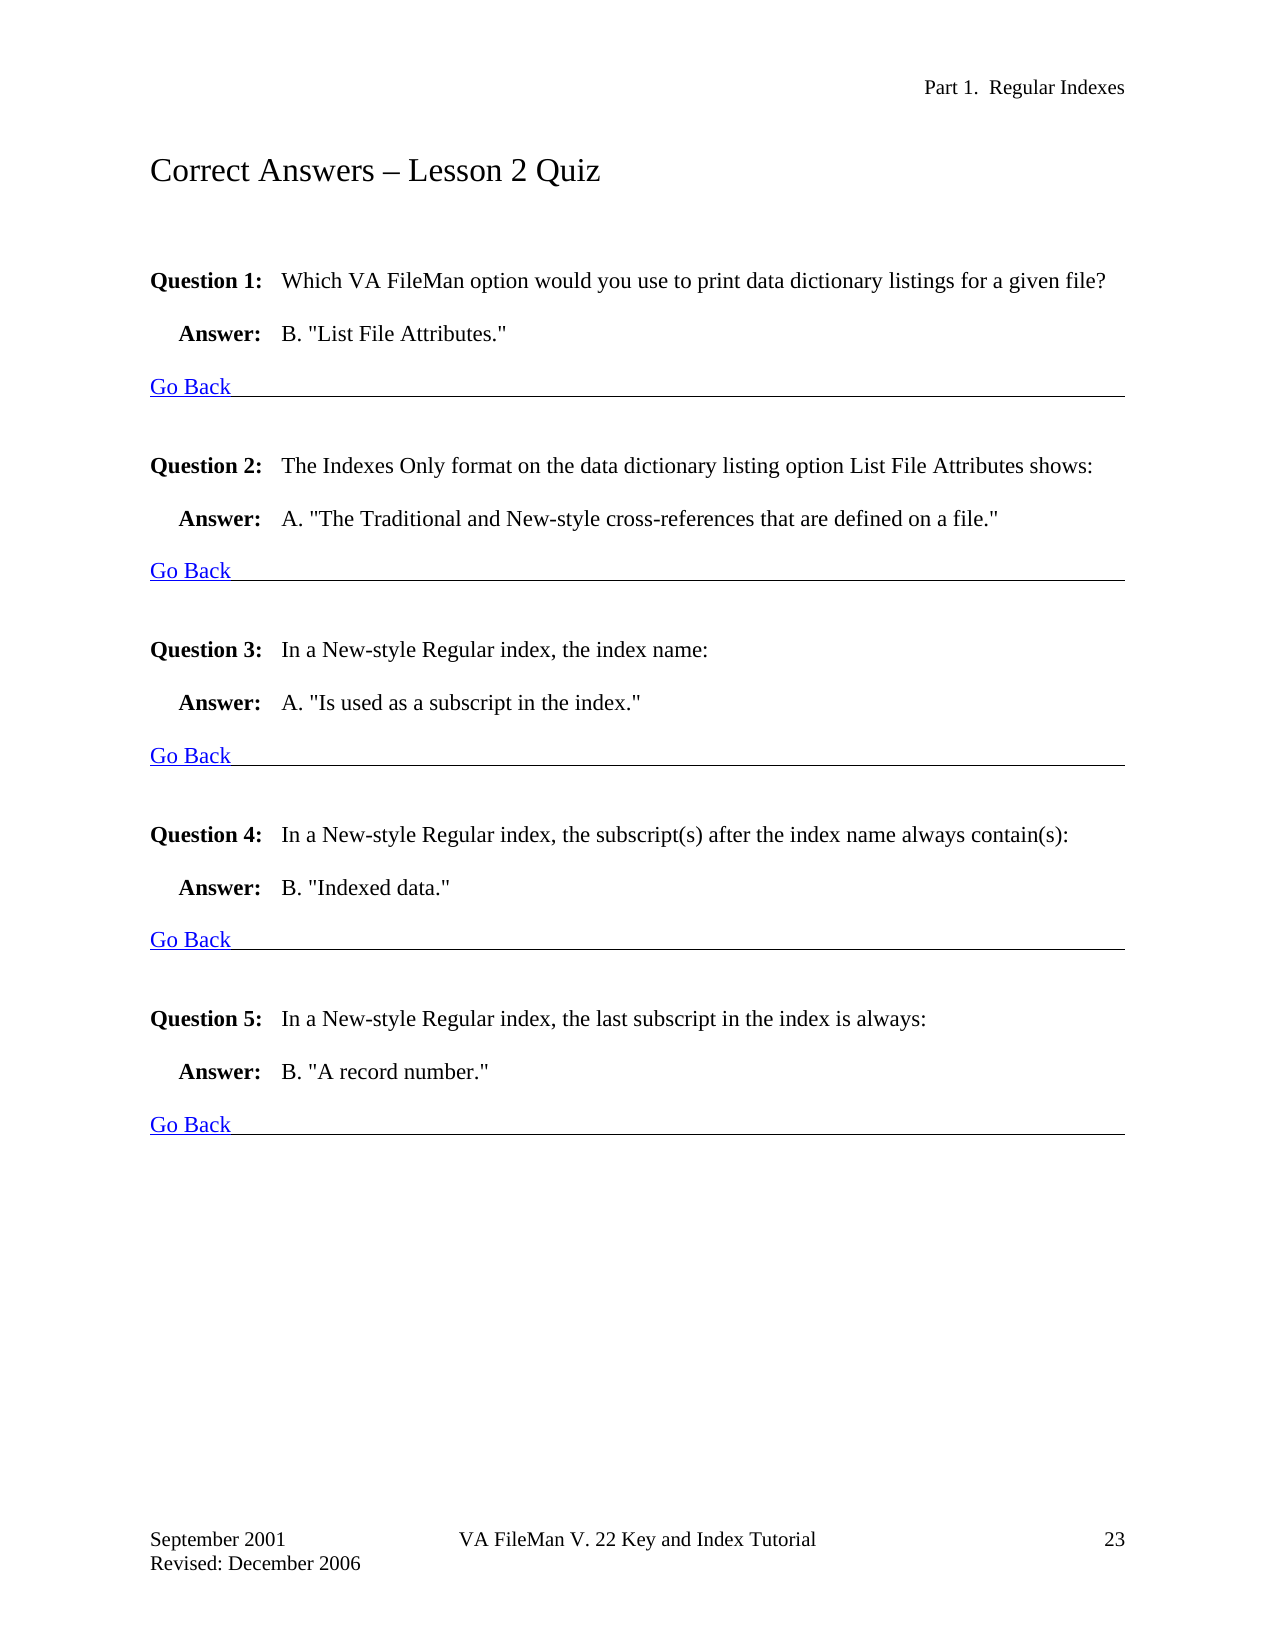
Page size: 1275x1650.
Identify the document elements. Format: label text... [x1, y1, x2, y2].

text Go Back [150, 557, 1125, 580]
text Question 5: In a New-style Regular index, the last subscript in the index is always: [150, 1005, 1125, 1032]
text Go Back [150, 1111, 1125, 1134]
text Question 4: In a New-style Regular index, the subscript(s) after the index name always contain(s): [150, 821, 1125, 847]
text Go Back [150, 373, 1125, 396]
text Answer: B. "List File Attributes." [150, 320, 1125, 346]
text Go Back [150, 742, 1125, 765]
text Answer: A. "Is used as a subscript in the index." [150, 689, 1125, 715]
text Correct Answers – Lesson 2 Quiz [150, 150, 1125, 188]
text Question 2: The Indexes Only format on the data dictionary listing option List File Attributes shows: [150, 452, 1125, 478]
text Go Back [150, 926, 1125, 949]
text Answer: B. "Indexed data." [150, 873, 1125, 900]
text Question 1: Which VA FileMan option would you use to print data dictionary listings for a given file? [150, 267, 1125, 294]
text Answer: B. "A record number." [150, 1058, 1125, 1084]
text Answer: A. "The Traditional and New-style cross-references that are defined on a file." [150, 504, 1125, 531]
text Question 3: In a New-style Regular index, the index name: [150, 636, 1125, 663]
